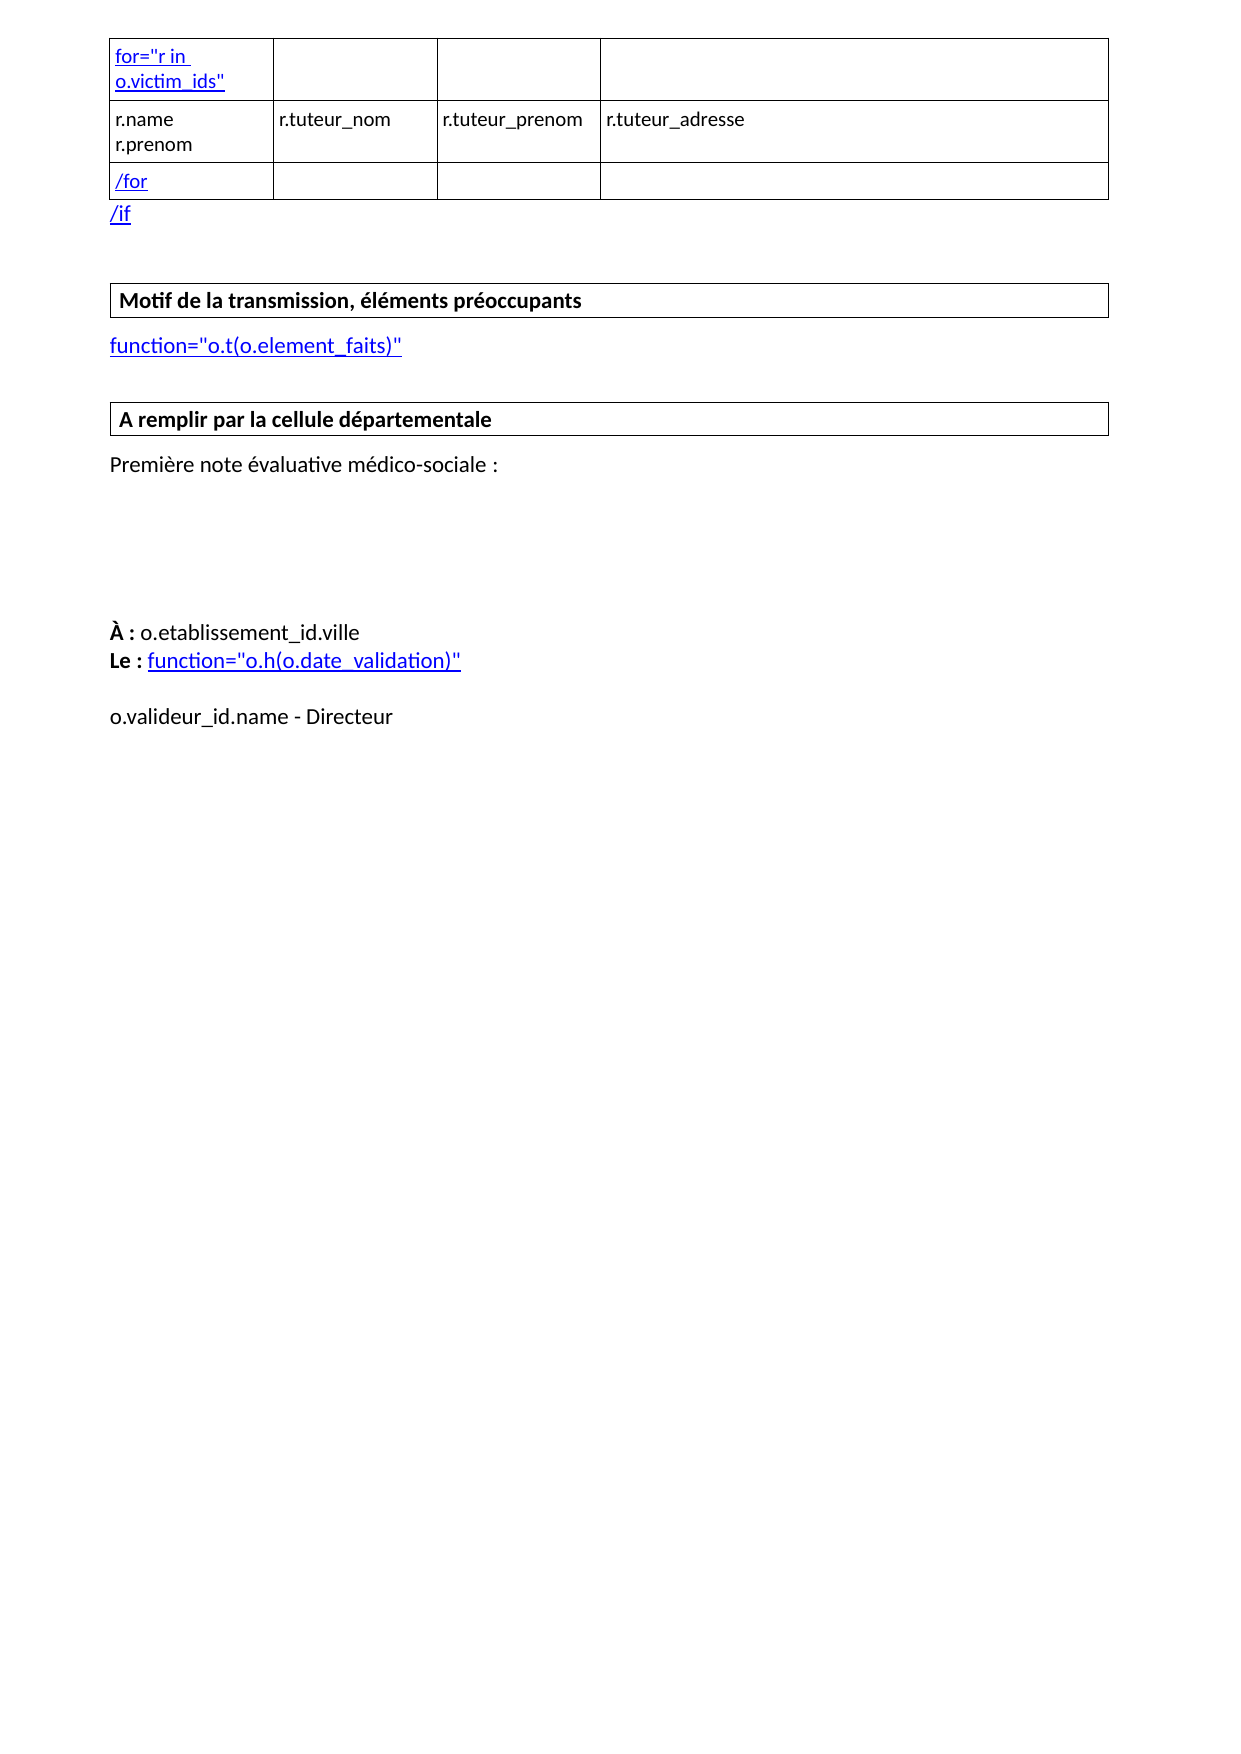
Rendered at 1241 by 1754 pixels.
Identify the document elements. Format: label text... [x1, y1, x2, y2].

table_cell [438, 39, 600, 100]
text o.valideur_id.name - Directeur [109, 702, 1109, 730]
text Le : function="o.h(o.date_validation)" [109, 646, 1109, 674]
text function="o.t(o.element_faits)" [109, 332, 1109, 359]
table_cell r.tuteur_prenom [438, 101, 600, 162]
table_cell r.name r.prenom [110, 101, 273, 162]
table_cell /for [110, 163, 273, 199]
table_cell [438, 163, 600, 199]
table_cell [601, 163, 1108, 199]
text À : o.etablissement_id.ville [109, 618, 1109, 646]
text /if [109, 200, 1109, 227]
table_cell [274, 39, 437, 100]
text Première note évaluative médico-sociale : [109, 450, 1109, 478]
subtitle A remplir par la cellule départementale [111, 403, 1108, 435]
subtitle Motif de la transmission, éléments préoccupants [111, 284, 1108, 317]
table_cell for="r in o.victim_ids" [110, 39, 273, 100]
table_cell [601, 39, 1108, 100]
table_cell [274, 163, 437, 199]
table_cell r.tuteur_nom [274, 101, 437, 162]
table_cell r.tuteur_adresse [601, 101, 1108, 162]
